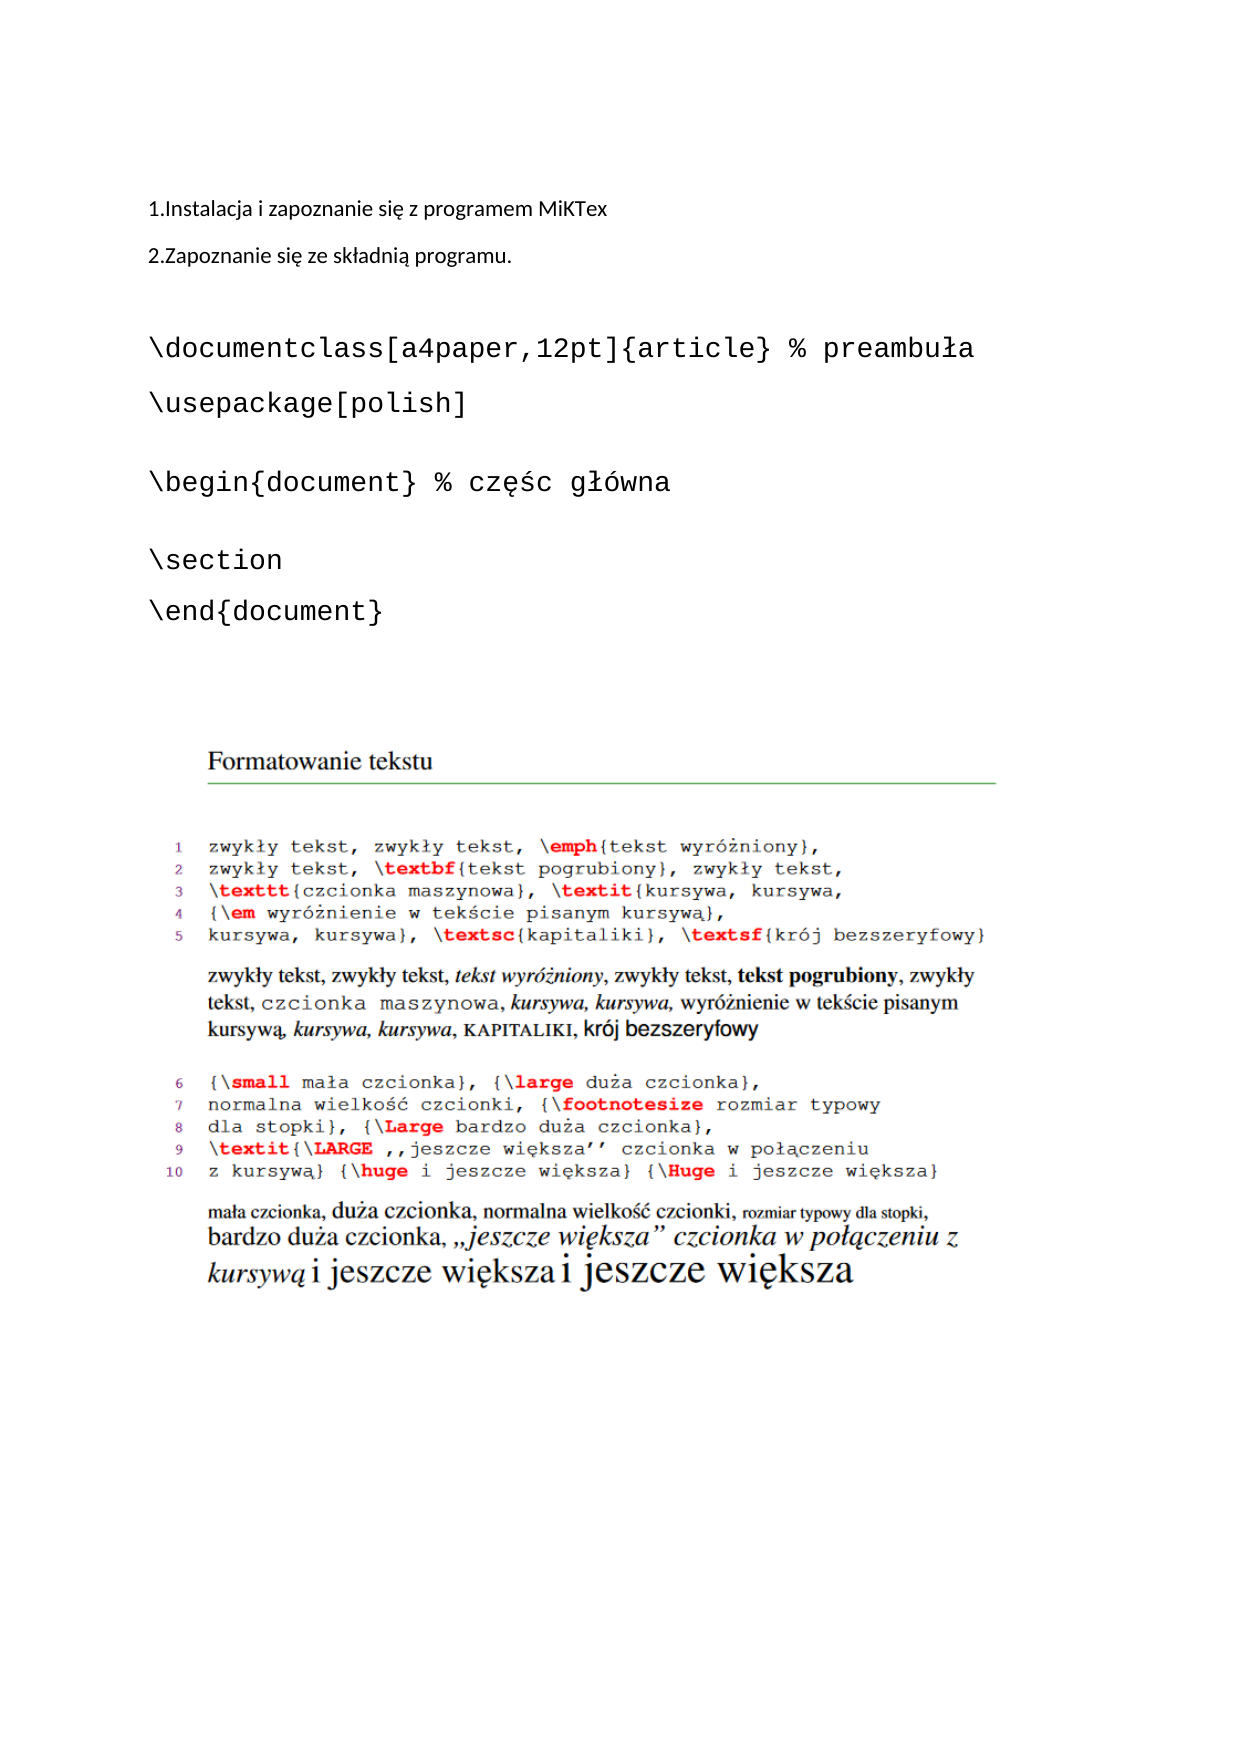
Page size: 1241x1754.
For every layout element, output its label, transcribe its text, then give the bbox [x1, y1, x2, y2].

text 1.Instalacja i zapoznanie się z programem MiKTex [148, 194, 1093, 222]
text \documentclass[a4paper,12pt]{article} % preambuła [148, 334, 1093, 366]
text \section [148, 546, 1093, 578]
text \end{document} [148, 597, 1093, 629]
text \usepackage[polish] [148, 389, 1093, 421]
text 2.Zapoznanie się ze składnią programu. [148, 241, 1093, 269]
text \begin{document} % częśc główna [148, 468, 1093, 500]
